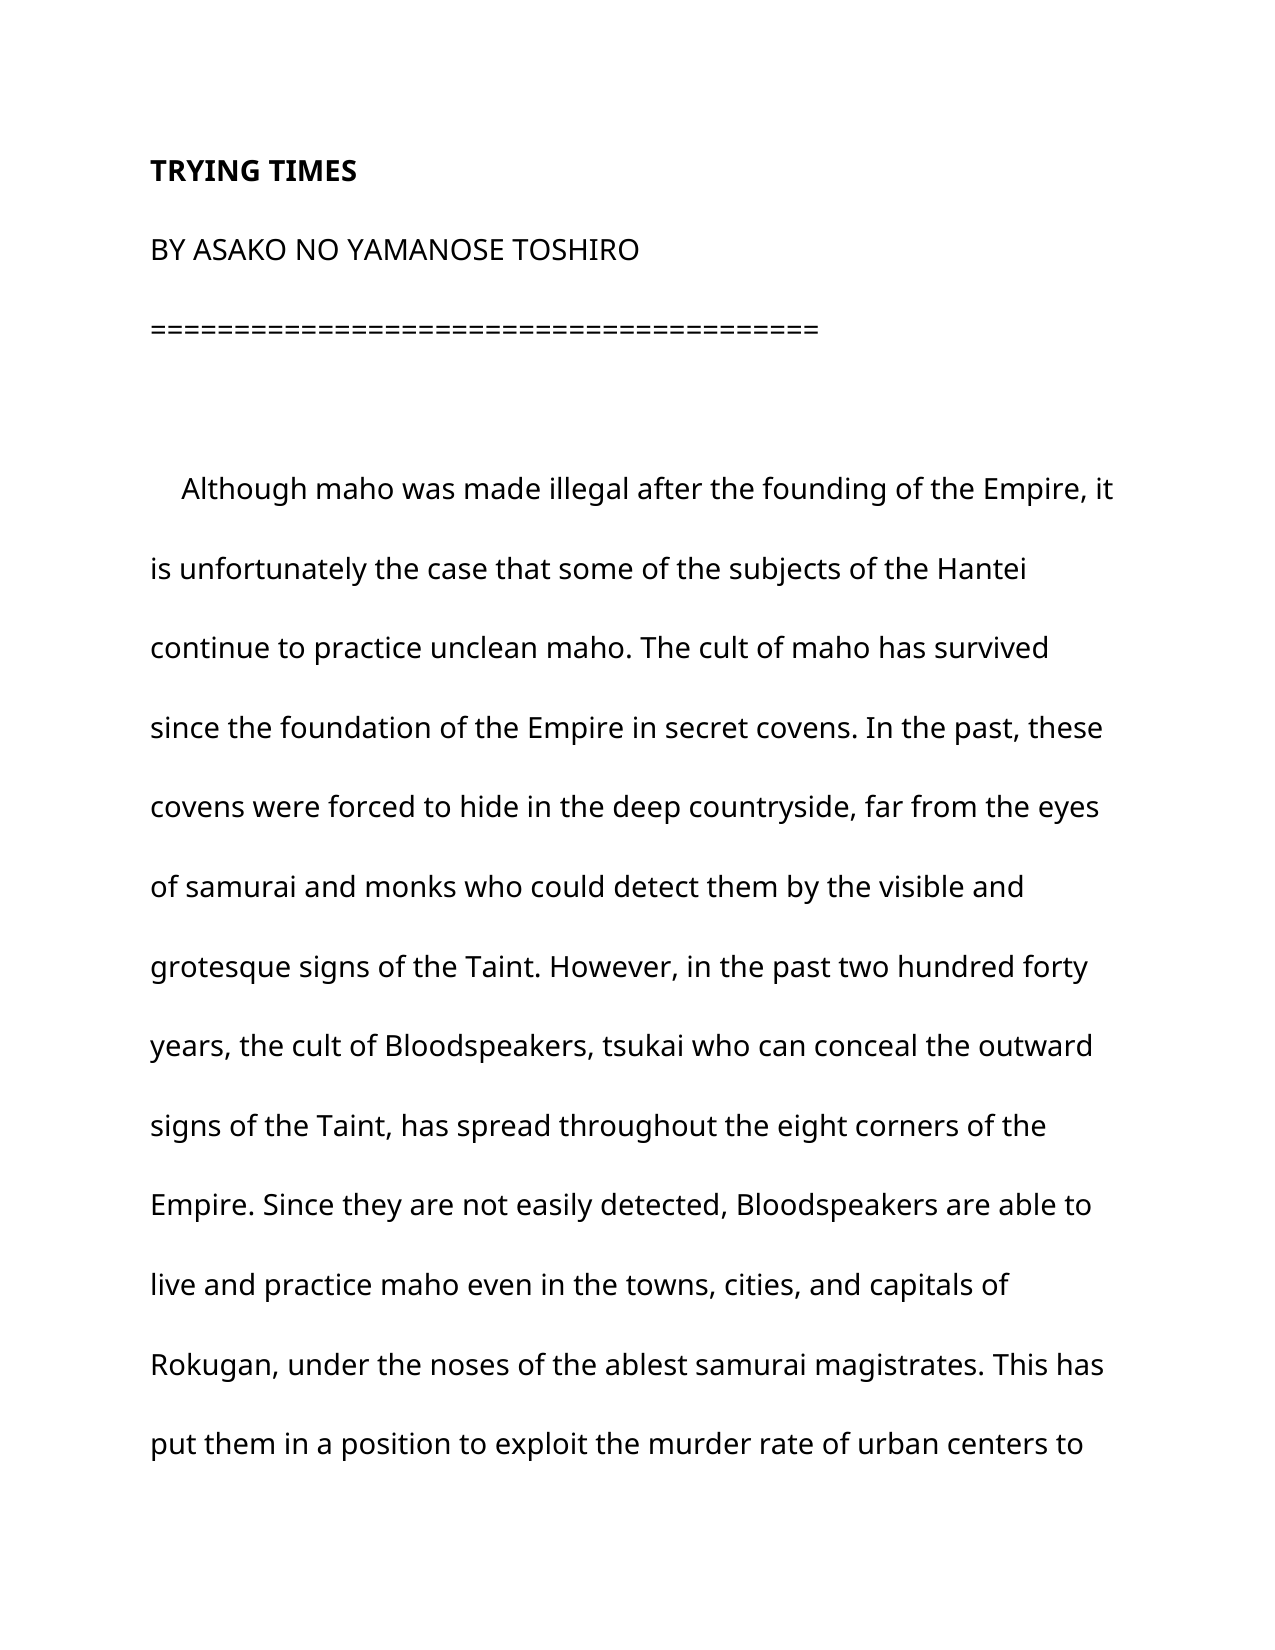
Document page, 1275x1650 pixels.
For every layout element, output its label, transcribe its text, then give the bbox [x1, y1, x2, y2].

text Although maho was made illegal after the founding of the Empire, it is unfortunately the case that some of the subjects of the Hantei continue to practice unclean maho. The cult of maho has survived since the foundation of the Empire in secret covens. In the past, these covens were forced to hide in the deep countryside, far from the eyes of samurai and monks who could detect them by the visible and grotesque signs of the Taint. However, in the past two hundred forty years, the cult of Bloodspeakers, tsukai who can conceal the outward signs of the Taint, has spread throughout the eight corners of the Empire. Since they are not easily detected, Bloodspeakers are able to live and practice maho even in the towns, cities, and capitals of Rokugan, under the noses of the ablest samurai magistrates. This has put them in a position to exploit the murder rate of urban centers to [150, 468, 1125, 1463]
text BY ASAKO NO YAMANOSE TOSHIRO [150, 229, 1125, 269]
text ======================================== [150, 309, 1125, 349]
text TRYING TIMES [150, 150, 1125, 190]
